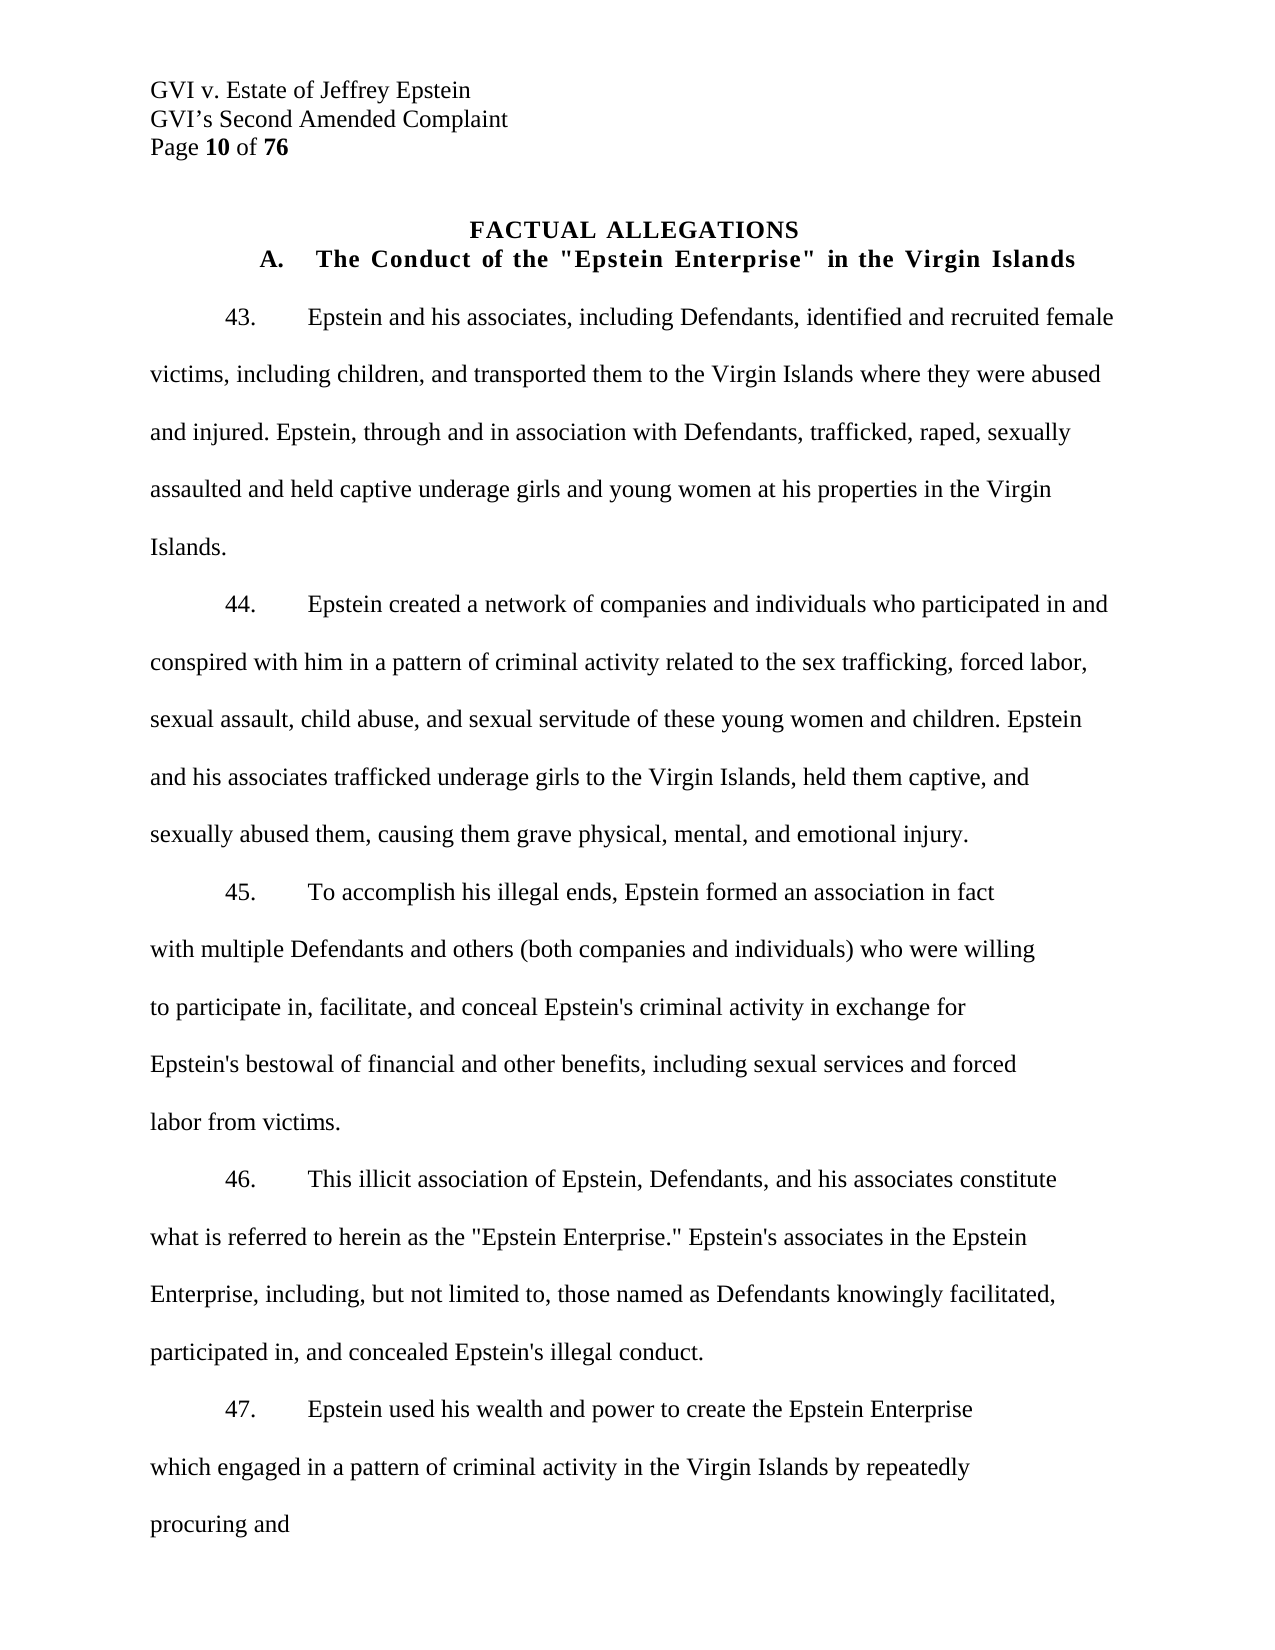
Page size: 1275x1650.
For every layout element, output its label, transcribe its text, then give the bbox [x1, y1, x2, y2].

subtitle FACTUAL ALLEGATIONS [469, 215, 1125, 244]
list Epstein used his wealth and power to create the Epstein Enterprise which engaged in a pattern of criminal activity in the Virgin Islands by repeatedly procuring and [150, 1394, 1039, 1538]
list Epstein created a network of companies and individuals who participated in and conspired with him in a pattern of criminal activity related to the sex trafficking, forced labor, sexual assault, child abuse, and sexual servitude of these young women and children. Epstein and his associates trafficked underage girls to the Virgin Islands, held them captive, and sexually abused them, causing them grave physical, mental, and emotional injury. [150, 589, 1114, 848]
subtitle The Conduct of the "Epstein Enterprise" in the Virgin Islands [259, 244, 1125, 273]
list Epstein and his associates, including Defendants, identified and recruited female victims, including children, and transported them to the Virgin Islands where they were abused and injured. Epstein, through and in association with Defendants, trafficked, raped, sexually assaulted and held captive underage girls and young women at his properties in the Virgin Islands. [150, 302, 1114, 560]
list This illicit association of Epstein, Defendants, and his associates constitute what is referred to herein as the "Epstein Enterprise." Epstein's associates in the Epstein Enterprise, including, but not limited to, those named as Defendants knowingly facilitated, participated in, and concealed Epstein's illegal conduct. [150, 1164, 1111, 1366]
list To accomplish his illegal ends, Epstein formed an association in fact with multiple Defendants and others (both companies and individuals) who were willing to participate in, facilitate, and conceal Epstein's criminal activity in exchange for Epstein's bestowal of financial and other benefits, including sexual services and forced labor from victims. [150, 877, 1044, 1136]
